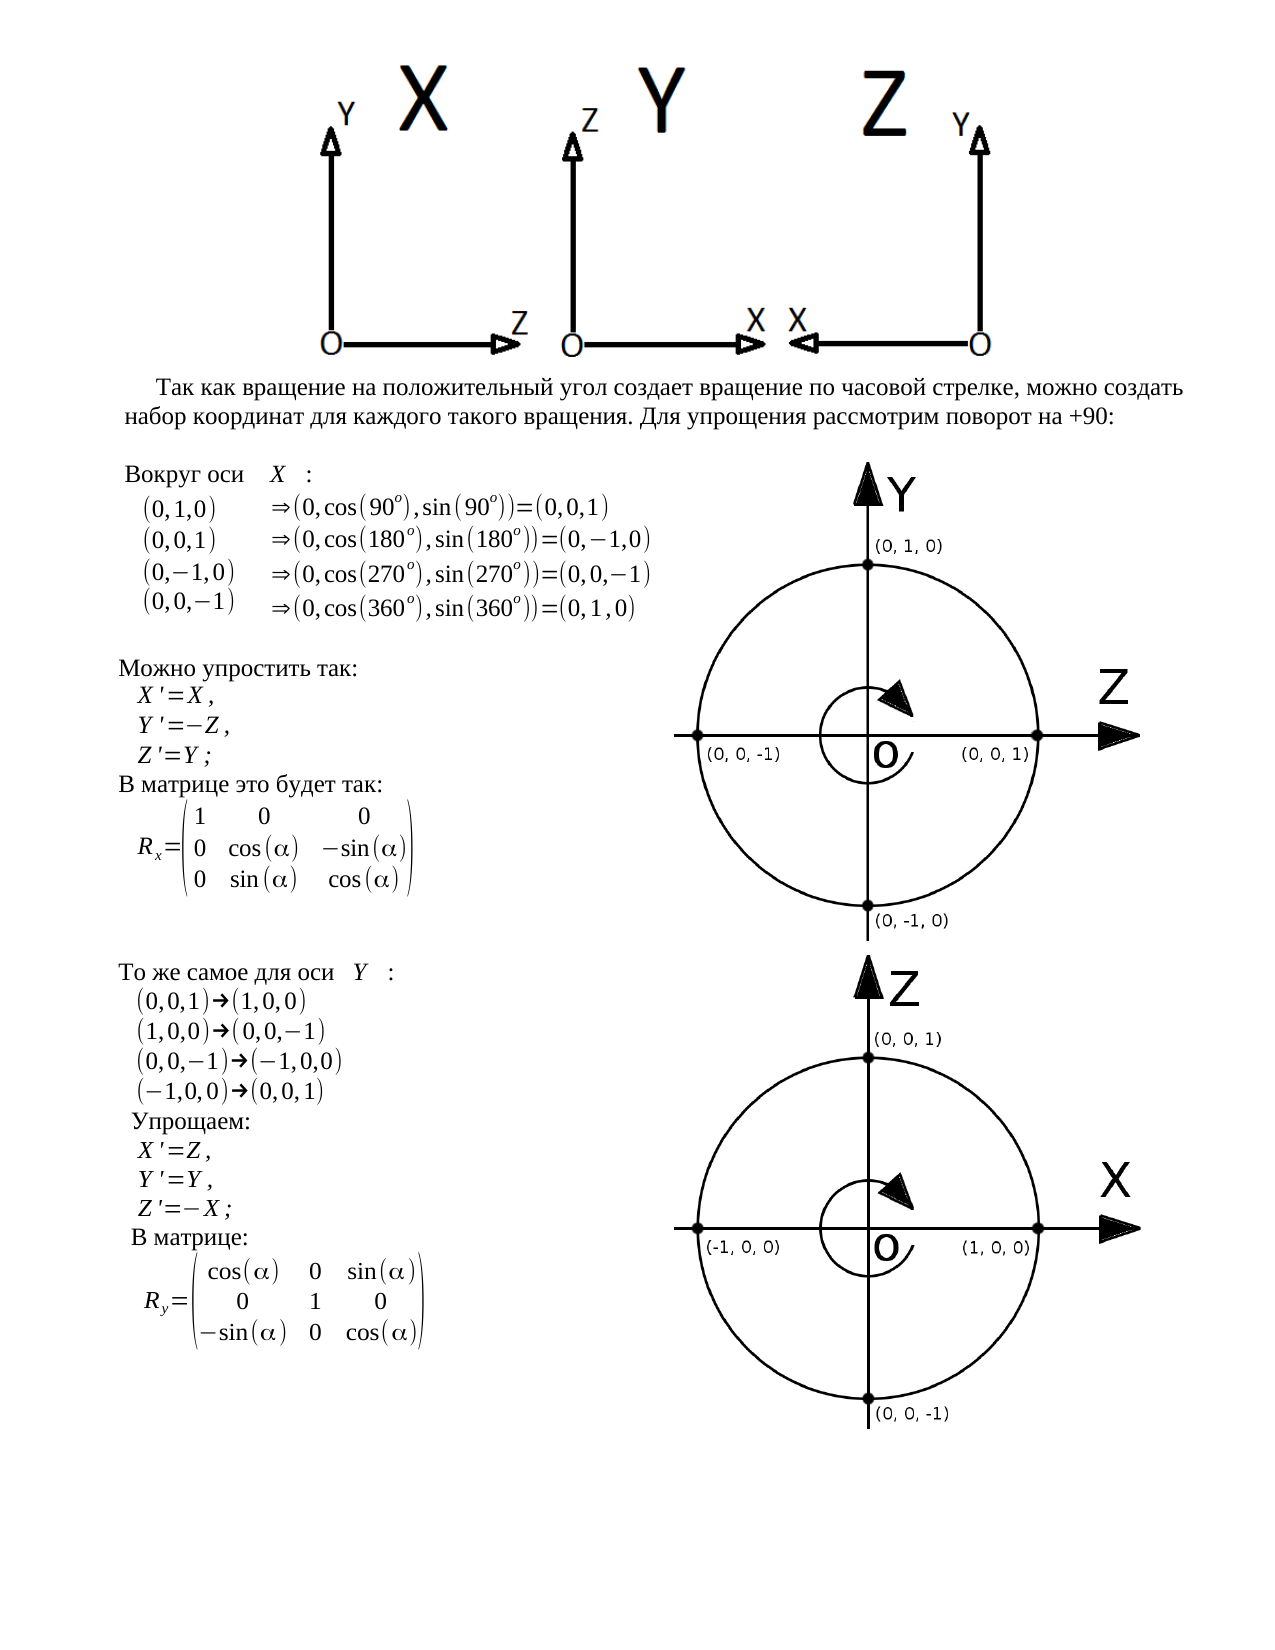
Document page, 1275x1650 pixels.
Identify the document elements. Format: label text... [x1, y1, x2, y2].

picture [674, 955, 1141, 1429]
text [1140, 653, 1216, 928]
picture [674, 462, 1140, 941]
text Можно упростить так: В матрице это будет так: [118, 653, 674, 928]
text [1141, 957, 1216, 1381]
text Так как вращение на положительный угол создает вращение по часовой стрелке, можно создать набор координат для каждого такого вращения. Для упрощения рассмотрим поворот на +90: [124, 59, 1210, 430]
text Вокруг оси : [124, 459, 1210, 624]
text То же самое для оси: Упрощаем: В матрице: [118, 957, 674, 1381]
picture [301, 59, 1033, 373]
